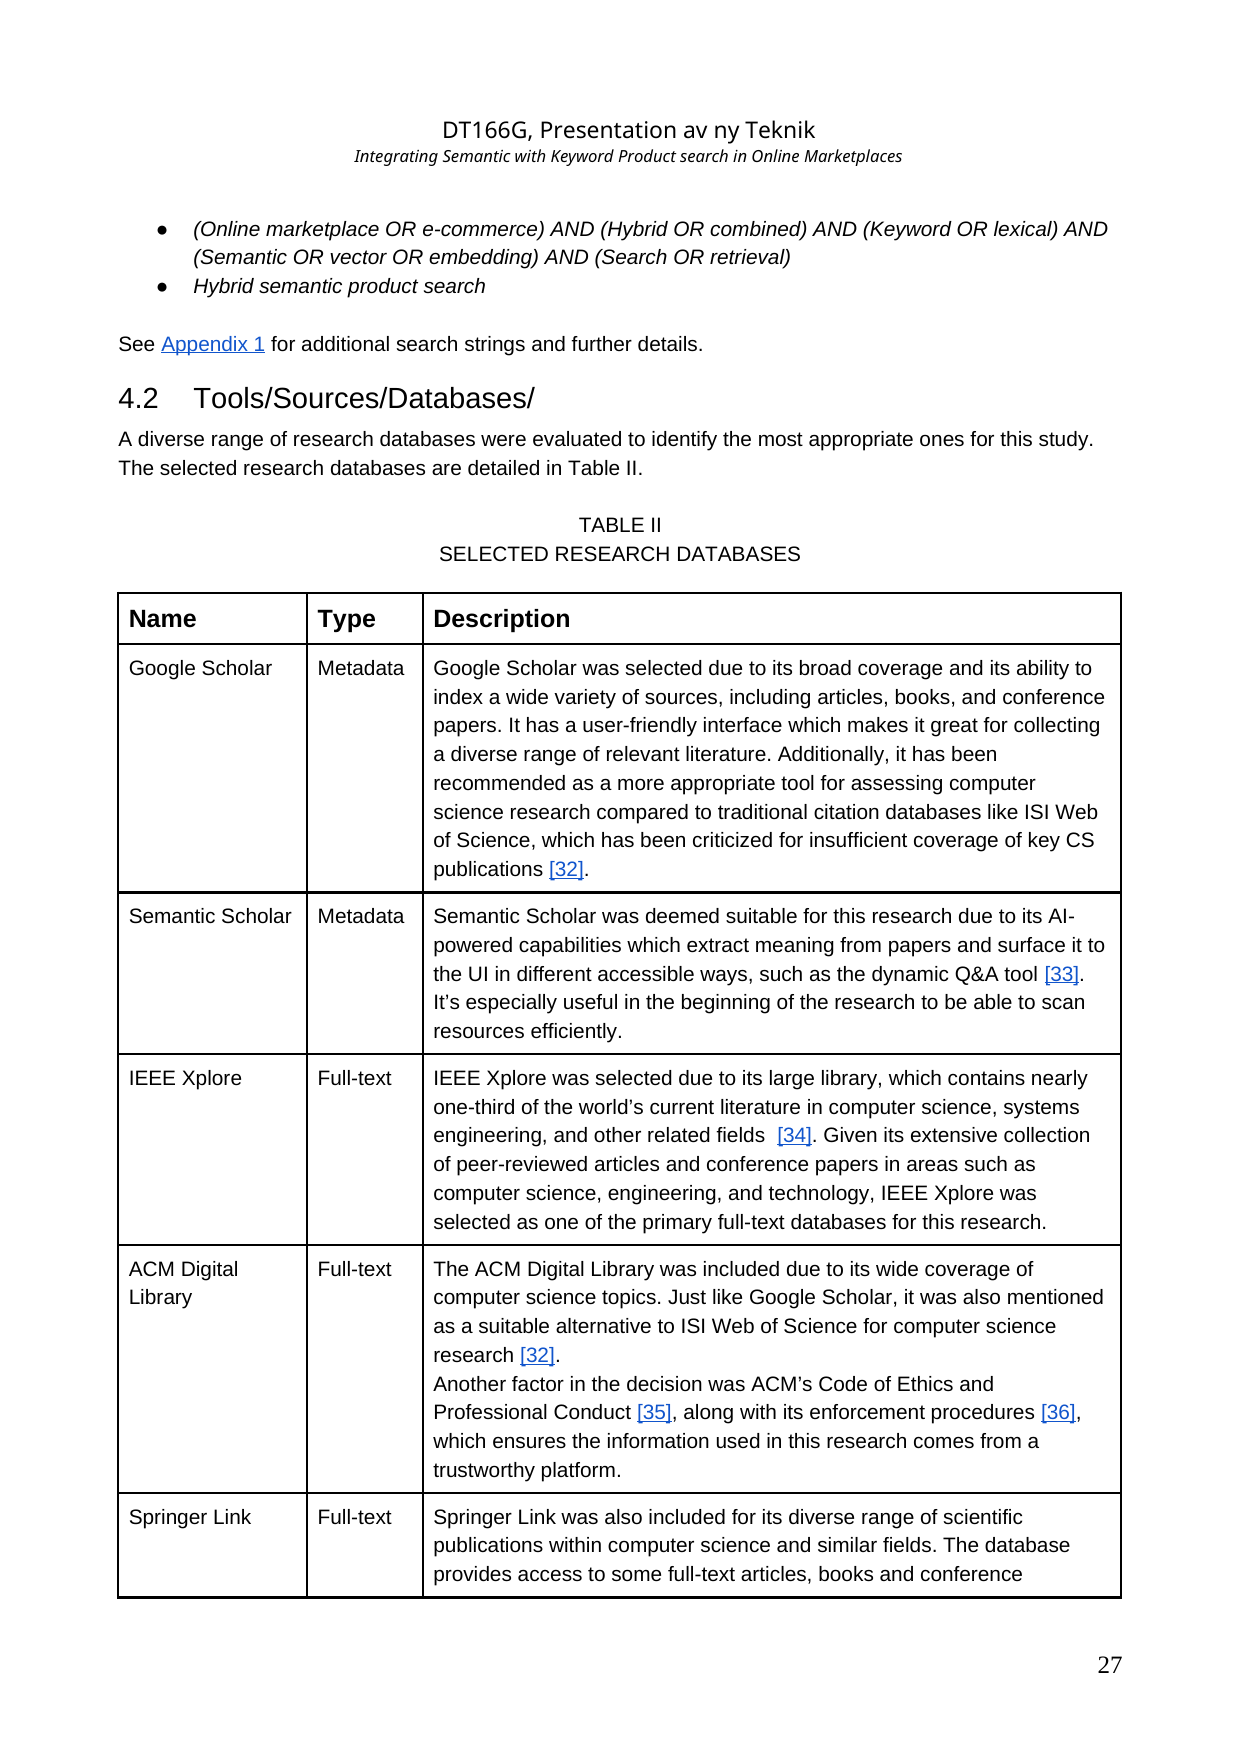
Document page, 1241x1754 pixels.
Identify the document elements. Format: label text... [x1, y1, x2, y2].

table_header Name [119, 594, 306, 643]
table_cell Springer Link [119, 1494, 306, 1596]
table_cell The ACM Digital Library was included due to its wide coverage of computer science topics. Just like Google Scholar, it was also mentioned as a suitable alternative to ISI Web of Science for computer science research [32]. Another factor in the decision was ACM’s Code of Ethics and Professional Conduct [35], along with its enforcement procedures [36], which ensures the information used in this research comes from a trustworthy platform. [424, 1246, 1120, 1492]
table_cell ACM Digital Library [119, 1246, 306, 1492]
table_cell Full-text [308, 1246, 422, 1492]
text See Appendix 1 for additional search strings and further details. [118, 331, 1122, 355]
table_cell Full-text [308, 1494, 422, 1596]
table_cell Semantic Scholar [119, 894, 306, 1053]
text TABLE II [118, 513, 1122, 537]
list Hybrid semantic product search [156, 274, 1122, 298]
text SELECTED RESEARCH DATABASES [118, 542, 1122, 566]
table_cell IEEE Xplore [119, 1055, 306, 1244]
table_header Type [308, 594, 422, 643]
table_cell Springer Link was also included for its diverse range of scientific publications within computer science and similar fields. The database provides access to some full-text articles, books and conference [424, 1494, 1120, 1596]
table_cell Google Scholar was selected due to its broad coverage and its ability to index a wide variety of sources, including articles, books, and conference papers. It has a user-friendly interface which makes it great for collecting a diverse range of relevant literature. Additionally, it has been recommended as a more appropriate tool for assessing computer science research compared to traditional citation databases like ISI Web of Science, which has been criticized for insufficient coverage of key CS publications [32]. [424, 645, 1120, 891]
table_cell Metadata [308, 894, 422, 1053]
table_cell Semantic Scholar was deemed suitable for this research due to its AI-powered capabilities which extract meaning from papers and surface it to the UI in different accessible ways, such as the dynamic Q&A tool [33]. It’s especially useful in the beginning of the research to be able to scan resources efficiently. [424, 894, 1120, 1053]
table_header Description [424, 594, 1120, 643]
subtitle Tools/Sources/Databases/ [118, 381, 1122, 414]
table_cell IEEE Xplore was selected due to its large library, which contains nearly one-third of the world’s current literature in computer science, systems engineering, and other related fields [34]. Given its extensive collection of peer-reviewed articles and conference papers in areas such as computer science, engineering, and technology, IEEE Xplore was selected as one of the primary full-text databases for this research. [424, 1055, 1120, 1244]
text A diverse range of research databases were evaluated to identify the most appropriate ones for this study. The selected research databases are detailed in Table II. [118, 427, 1122, 480]
list (Online marketplace OR e-commerce) AND (Hybrid OR combined) AND (Keyword OR lexical) AND (Semantic OR vector OR embedding) AND (Search OR retrieval) [156, 216, 1122, 269]
table_cell Google Scholar [119, 645, 306, 891]
table_cell Metadata [308, 645, 422, 891]
table_cell Full-text [308, 1055, 422, 1244]
